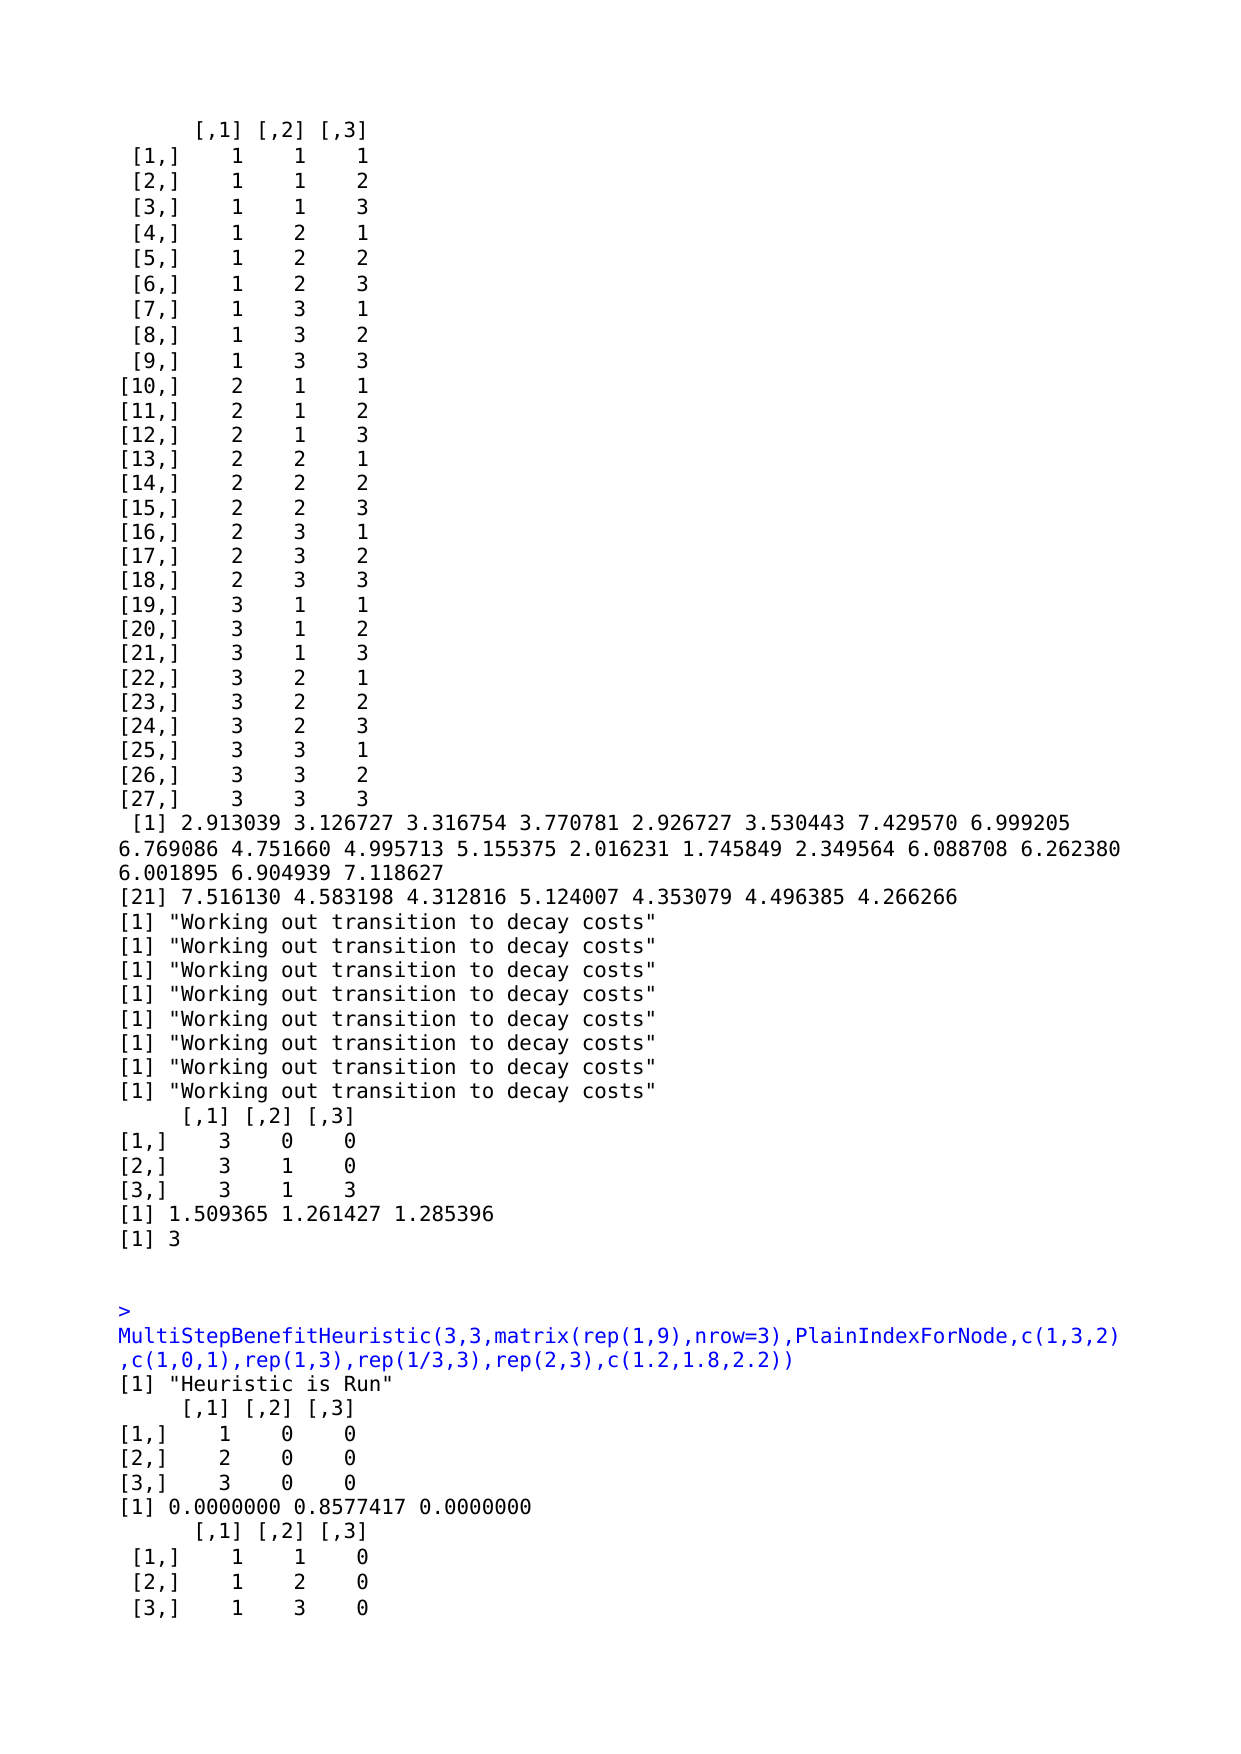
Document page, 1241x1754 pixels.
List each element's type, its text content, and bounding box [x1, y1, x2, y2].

text [1,] 1 1 1 [118, 144, 1122, 169]
text [3,] 3 0 0 [118, 1471, 1122, 1495]
text > MultiStepBenefitHeuristic(3,3,matrix(rep(1,9),nrow=3),PlainIndexForNode,c(1,3,2),c(1,0,1),rep(1,3),rep(1/3,3),rep(2,3),c(1.2,1.8,2.2)) [118, 1299, 1122, 1372]
text [16,] 2 3 1 [118, 520, 1122, 544]
text [3,] 3 1 3 [118, 1178, 1122, 1202]
text [21,] 3 1 3 [118, 641, 1122, 666]
text [23,] 3 2 2 [118, 690, 1122, 714]
text [1] "Working out transition to decay costs" [118, 1055, 1122, 1079]
text [4,] 1 2 1 [118, 221, 1122, 246]
text [18,] 2 3 3 [118, 568, 1122, 593]
text [1] "Working out transition to decay costs" [118, 934, 1122, 958]
text [27,] 3 3 3 [118, 787, 1122, 811]
text [1] "Working out transition to decay costs" [118, 958, 1122, 982]
text [1] "Heuristic is Run" [118, 1372, 1122, 1396]
text [2,] 1 2 0 [118, 1570, 1122, 1596]
text [5,] 1 2 2 [118, 246, 1122, 272]
text [3,] 1 3 0 [118, 1596, 1122, 1622]
text [14,] 2 2 2 [118, 471, 1122, 496]
text [7,] 1 3 1 [118, 297, 1122, 323]
text [25,] 3 3 1 [118, 738, 1122, 763]
text [1] "Working out transition to decay costs" [118, 1031, 1122, 1055]
text [21] 7.516130 4.583198 4.312816 5.124007 4.353079 4.496385 4.266266 [118, 885, 1122, 910]
text [2,] 1 1 2 [118, 169, 1122, 195]
text [6,] 1 2 3 [118, 272, 1122, 297]
text [,1] [,2] [,3] [118, 1519, 1122, 1545]
text [,1] [,2] [,3] [118, 1396, 1122, 1422]
text [26,] 3 3 2 [118, 763, 1122, 787]
text [20,] 3 1 2 [118, 617, 1122, 641]
text [2,] 2 0 0 [118, 1446, 1122, 1471]
text [8,] 1 3 2 [118, 323, 1122, 349]
text [19,] 3 1 1 [118, 593, 1122, 617]
text [,1] [,2] [,3] [118, 1104, 1122, 1129]
text [13,] 2 2 1 [118, 447, 1122, 471]
text [24,] 3 2 3 [118, 714, 1122, 738]
text [1,] 3 0 0 [118, 1129, 1122, 1154]
text [17,] 2 3 2 [118, 544, 1122, 568]
text [2,] 3 1 0 [118, 1154, 1122, 1178]
text [1] 0.0000000 0.8577417 0.0000000 [118, 1495, 1122, 1519]
text [22,] 3 2 1 [118, 666, 1122, 690]
text [1,] 1 0 0 [118, 1422, 1122, 1446]
text [1,] 1 1 0 [118, 1545, 1122, 1570]
text [9,] 1 3 3 [118, 349, 1122, 374]
text [1] "Working out transition to decay costs" [118, 982, 1122, 1007]
text [3,] 1 1 3 [118, 195, 1122, 221]
text [15,] 2 2 3 [118, 496, 1122, 520]
text [10,] 2 1 1 [118, 374, 1122, 399]
text [,1] [,2] [,3] [118, 118, 1122, 144]
text [1] 1.509365 1.261427 1.285396 [118, 1202, 1122, 1227]
text [12,] 2 1 3 [118, 423, 1122, 447]
text [1] "Working out transition to decay costs" [118, 1007, 1122, 1031]
text [1] 2.913039 3.126727 3.316754 3.770781 2.926727 3.530443 7.429570 6.999205 6.769086 4.751660 4.995713 5.155375 2.016231 1.745849 2.349564 6.088708 6.262380 6.001895 6.904939 7.118627 [118, 811, 1122, 885]
text [1] 3 [118, 1227, 1122, 1251]
text [1] "Working out transition to decay costs" [118, 910, 1122, 934]
text [1] "Working out transition to decay costs" [118, 1079, 1122, 1104]
text [11,] 2 1 2 [118, 399, 1122, 423]
